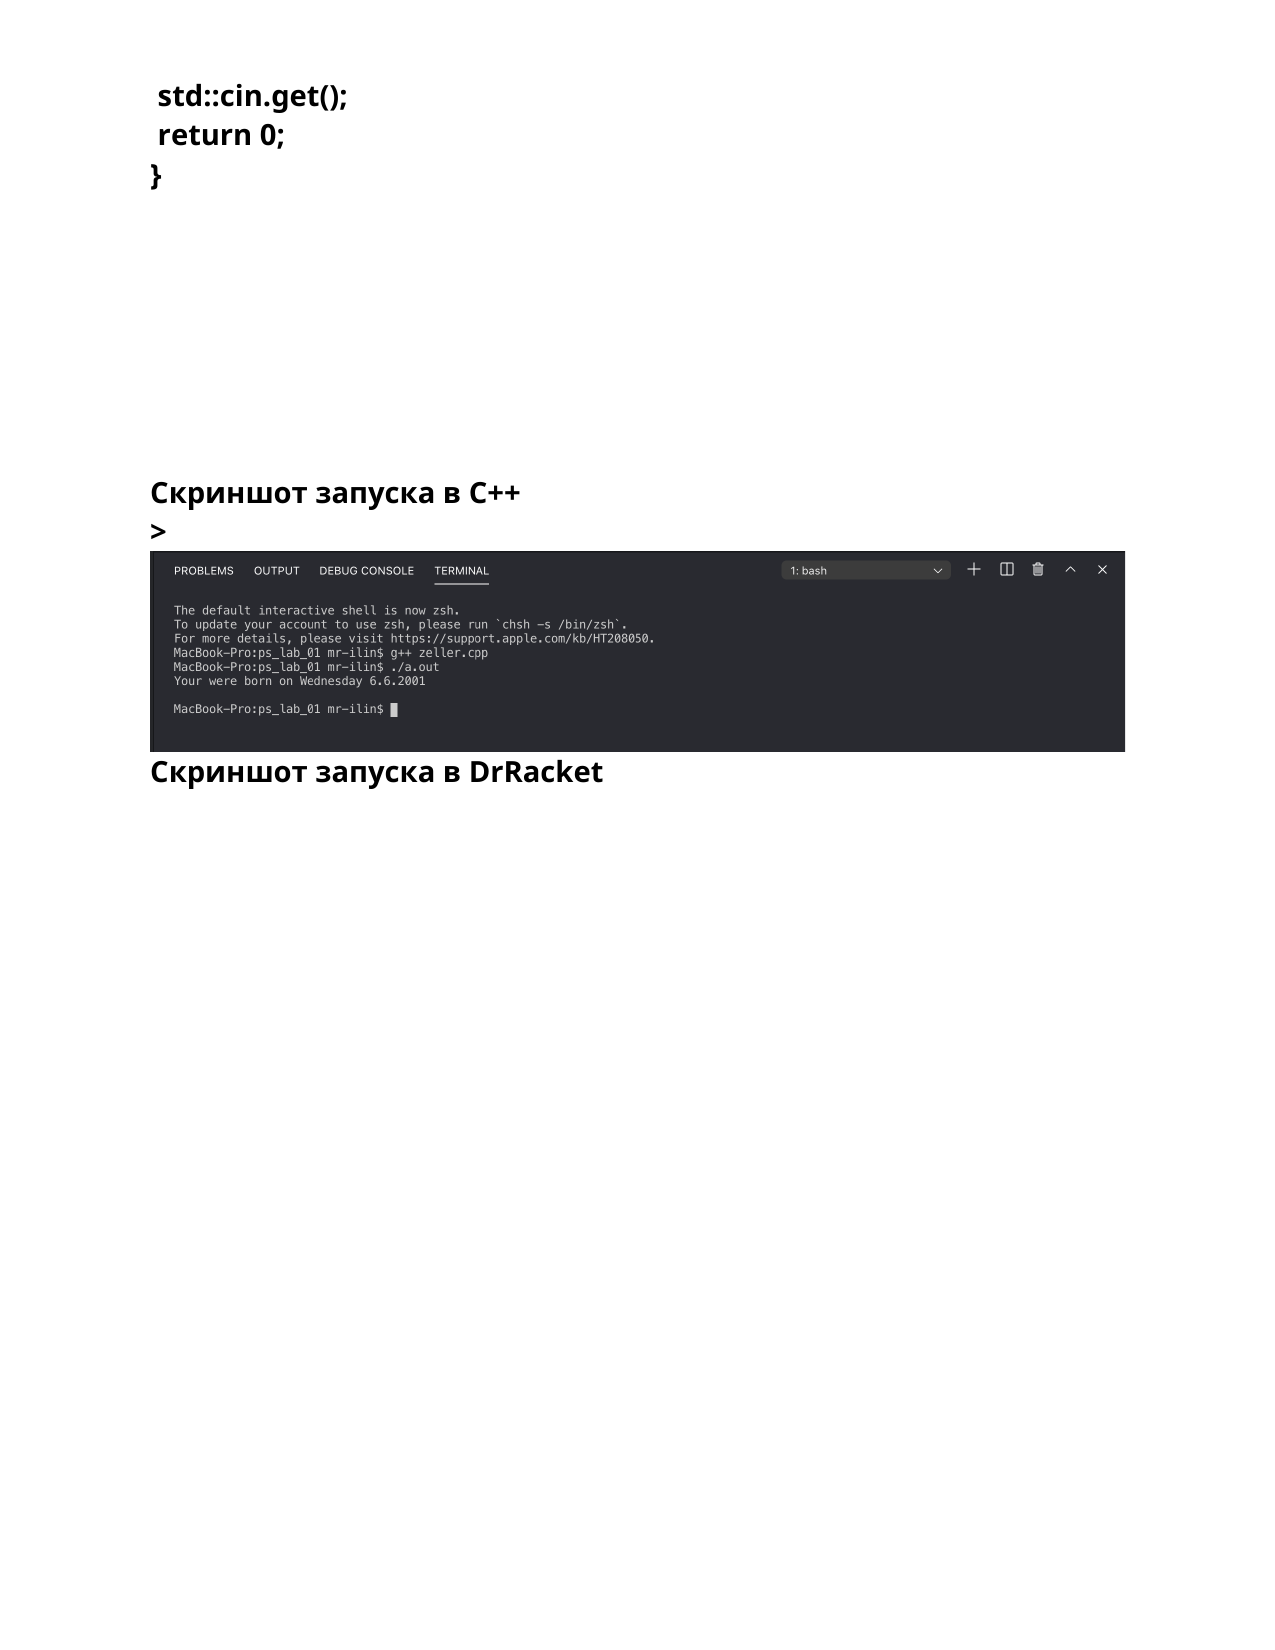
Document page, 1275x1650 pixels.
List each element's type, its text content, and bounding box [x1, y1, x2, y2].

text > [150, 512, 1125, 551]
text Скриншот запуска в DrRacket [150, 752, 1125, 791]
text } [150, 154, 1125, 194]
text Скриншот запуска в C++ [150, 472, 1125, 512]
text std::cin.get(); [150, 75, 1125, 115]
text return 0; [150, 115, 1125, 154]
picture [150, 551, 1125, 752]
